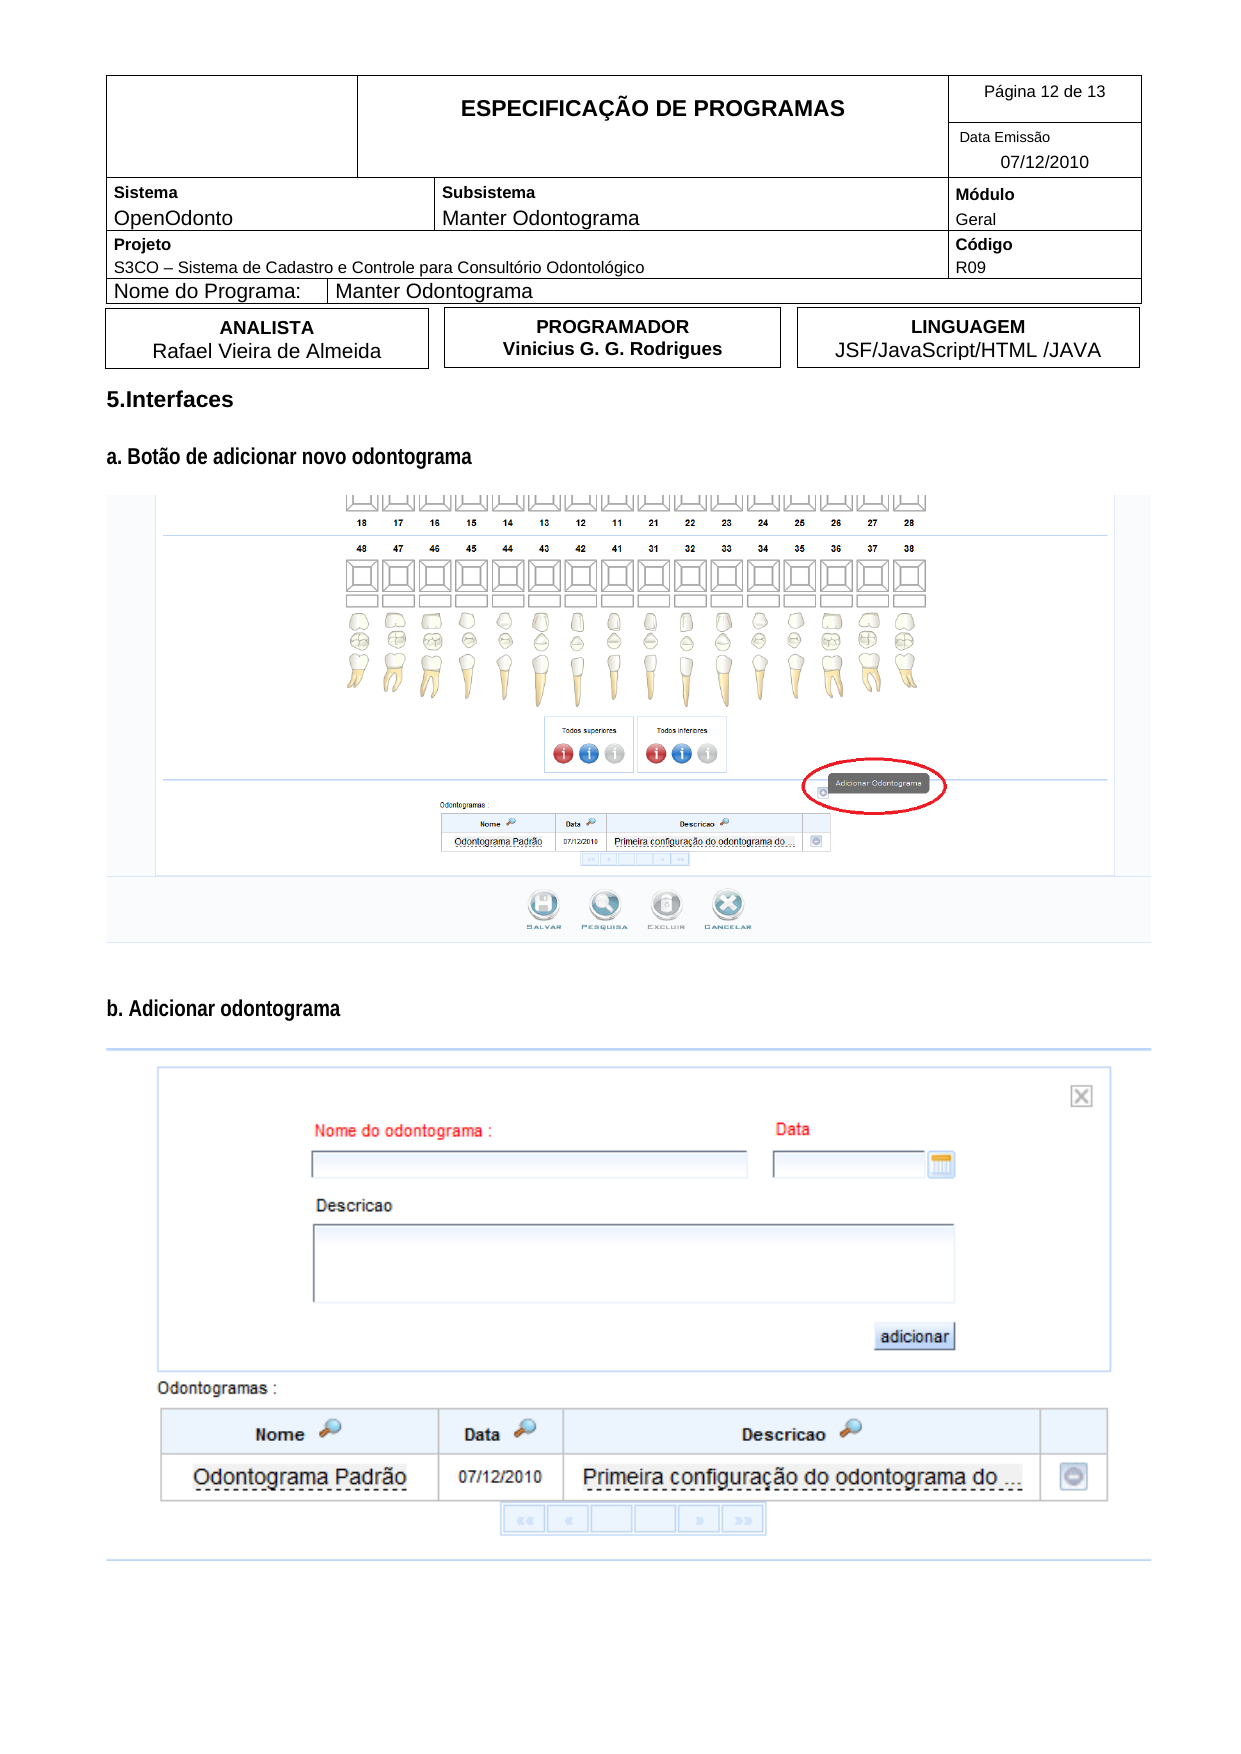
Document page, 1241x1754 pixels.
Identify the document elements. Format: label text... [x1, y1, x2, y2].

subtitle Interfaces [106, 386, 1151, 413]
subtitle Botão de adicionar novo odontograma [106, 443, 1151, 469]
picture [106, 495, 1152, 943]
subtitle Adicionar odontograma [106, 995, 1151, 1022]
picture [106, 1048, 1152, 1561]
